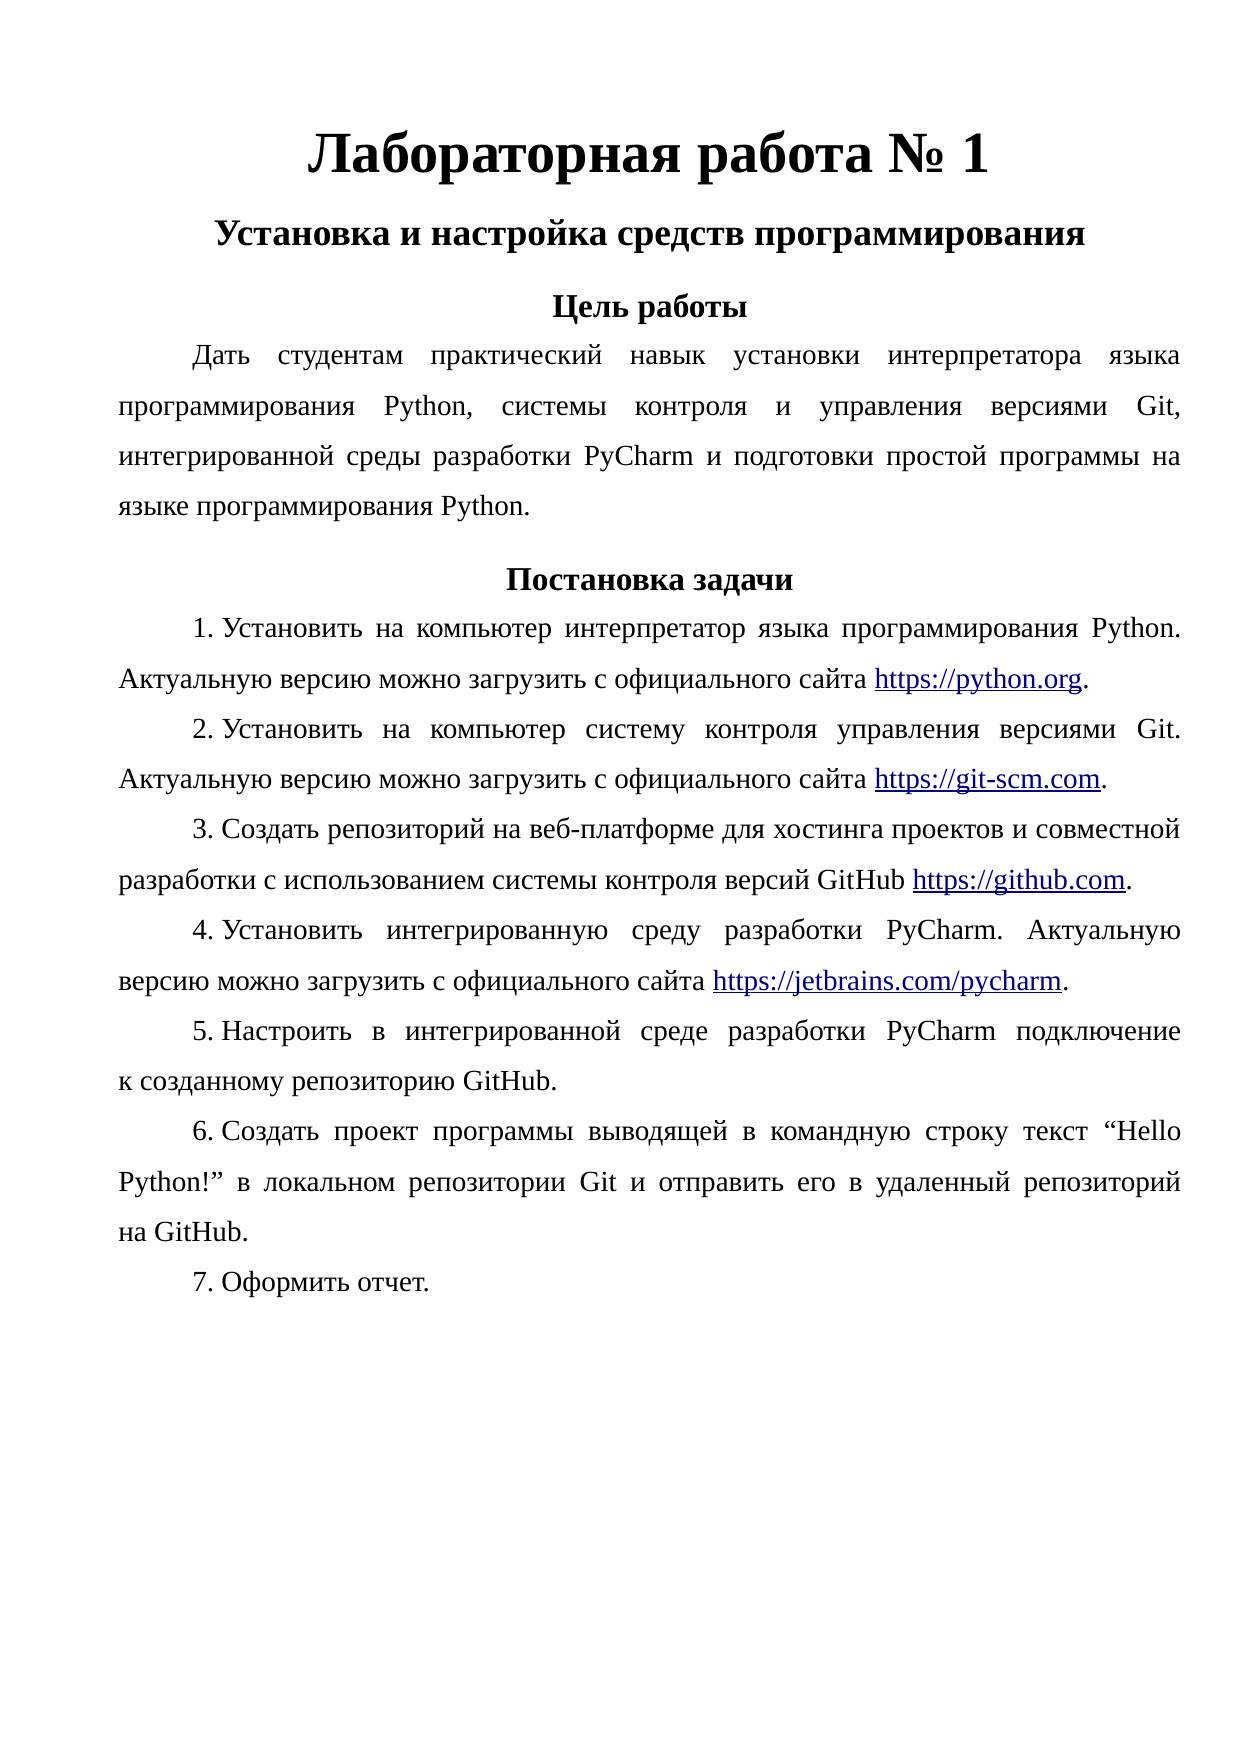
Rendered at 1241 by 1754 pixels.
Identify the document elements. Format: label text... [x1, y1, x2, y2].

subtitle Постановка задачи [118, 559, 1181, 598]
subtitle Цель работы [118, 287, 1181, 325]
list Установить на компьютер систему контроля управления версиями Git. Актуальную версию можно загрузить с официального сайта https://git-scm.com. [118, 711, 1181, 795]
subtitle Установка и настройка средств программирования [118, 210, 1181, 253]
list Настроить в интегрированной среде разработки PyCharm подключение к созданному репозиторию GitHub. [118, 1013, 1181, 1097]
text Дать студентам практический навык установки интерпретатора языка программирования Python, системы контроля и управления версиями Git, интегрированной среды разработки PyCharm и подготовки простой программы на языке программирования Python. [118, 337, 1181, 522]
list Оформить отчет. [118, 1264, 1181, 1298]
title Лабораторная работа № 1 [118, 118, 1181, 185]
list Создать репозиторий на веб-платформе для хостинга проектов и совместной разработки с использованием системы контроля версий GitHub https://github.com. [118, 812, 1181, 896]
list Установить интегрированную среду разработки PyCharm. Актуальную версию можно загрузить с официального сайта https://jetbrains.com/pycharm. [118, 912, 1181, 996]
list Создать проект программы выводящей в командную строку текст “Hello Python!” в локальном репозитории Git и отправить его в удаленный репозиторий на GitHub. [118, 1113, 1181, 1248]
list Установить на компьютер интерпретатор языка программирования Python. Актуальную версию можно загрузить с официального сайта https://python.org. [118, 610, 1181, 694]
